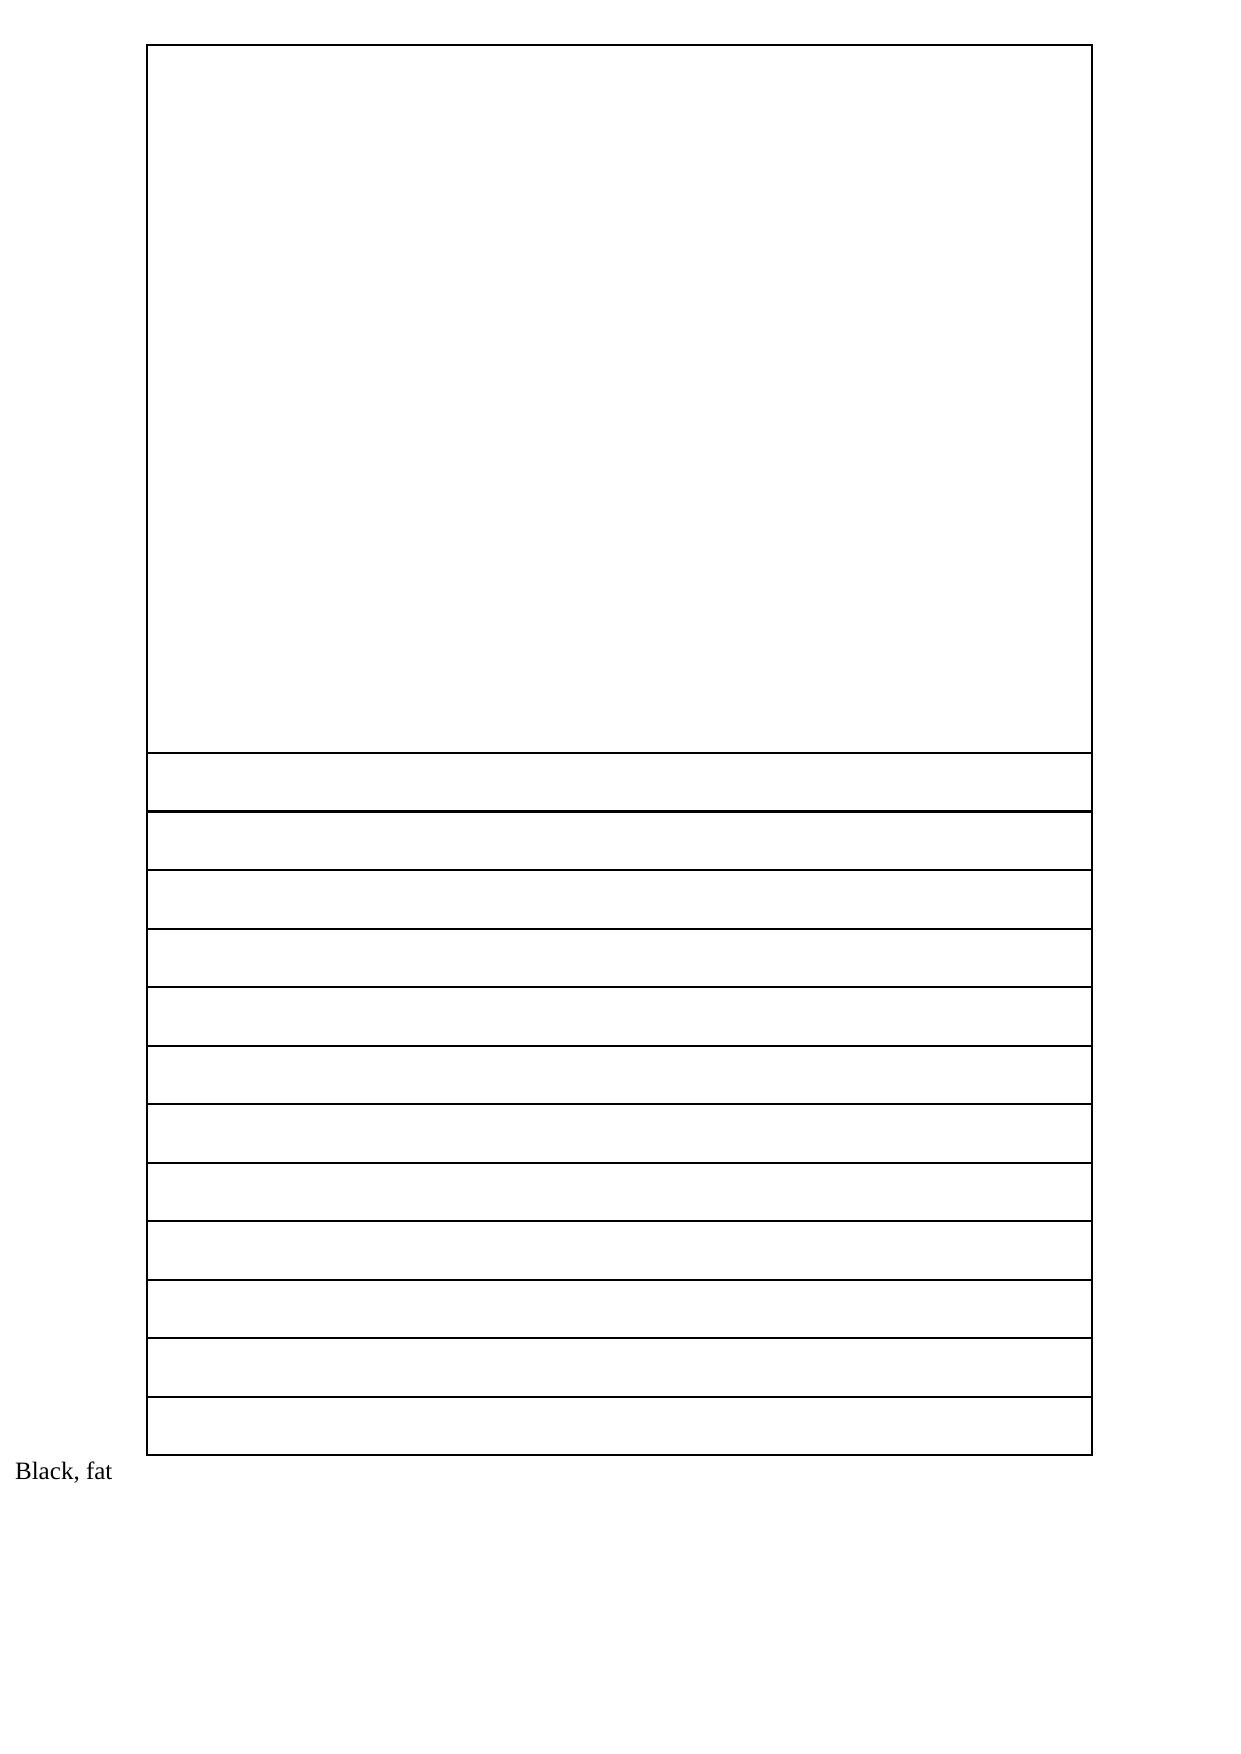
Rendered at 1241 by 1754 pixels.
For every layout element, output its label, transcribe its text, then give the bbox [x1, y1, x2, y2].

table_cell [148, 1398, 1091, 1454]
table_cell [148, 1281, 1091, 1337]
table_header [148, 46, 1091, 752]
table_cell [148, 813, 1091, 869]
table_cell [148, 1105, 1091, 1162]
table_cell [148, 1339, 1091, 1396]
table_cell [148, 930, 1091, 986]
table_cell [148, 1222, 1091, 1279]
table_cell [148, 1047, 1091, 1103]
table_cell [148, 988, 1091, 1044]
text Black, fat [15, 1456, 1226, 1485]
table_cell [148, 754, 1091, 810]
table_cell [148, 1164, 1091, 1220]
table_cell [148, 871, 1091, 927]
